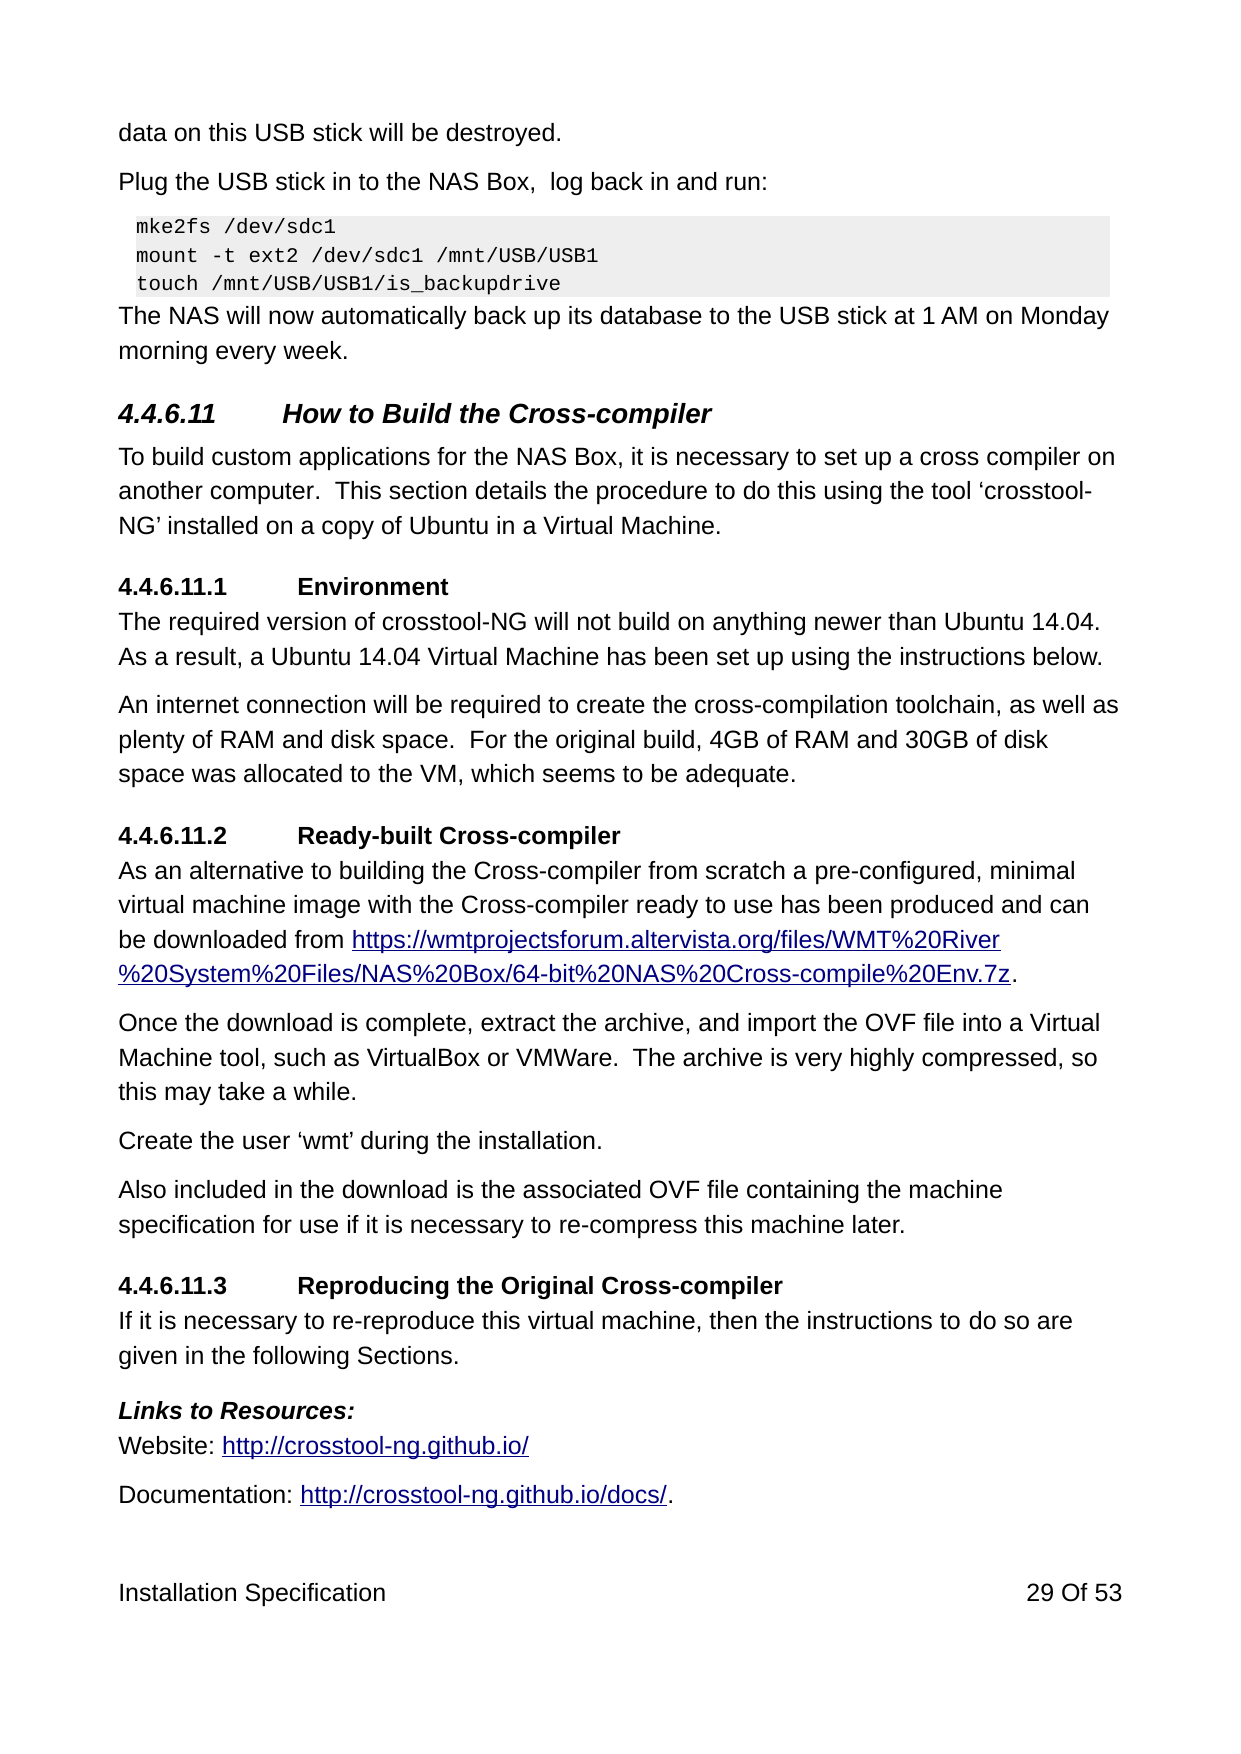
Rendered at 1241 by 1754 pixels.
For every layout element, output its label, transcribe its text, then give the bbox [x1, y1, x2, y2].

text An internet connection will be required to create the cross-compilation toolchain, as well as plenty of RAM and disk space. For the original build, 4GB of RAM and 30GB of disk space was allocated to the VM, which seems to be adequate. [118, 691, 1122, 788]
text Create the user ‘wmt’ during the installation. [118, 1126, 1122, 1155]
subtitle Links to Resources: [118, 1396, 1122, 1424]
subtitle Ready-built Cross-compiler [118, 821, 1122, 849]
text Once the download is complete, extract the archive, and import the OVF file into a Virtual Machine tool, such as VirtualBox or VMWare. The archive is very highly compressed, so this may take a while. [118, 1008, 1122, 1106]
text Documentation: http://crosstool-ng.github.io/docs/. [118, 1480, 1122, 1509]
text If it is necessary to re-reproduce this virtual machine, then the instructions to do so are given in the following Sections. [118, 1306, 1122, 1369]
subtitle Environment [118, 572, 1122, 601]
text As an alternative to building the Cross-compiler from scratch a pre-configured, minimal virtual machine image with the Cross-compiler ready to use has been produced and can be downloaded from https://wmtprojectsforum.altervista.org/files/WMT%20River%20System%20Files/NAS%20Box/64-bit%20NAS%20Cross-compile%20Env.7z. [118, 856, 1122, 988]
text The required version of crosstool-NG will not build on anything newer than Ubuntu 14.04. As a result, a Ubuntu 14.04 Virtual Machine has been set up using the instructions below. [118, 607, 1122, 670]
text data on this USB stick will be destroyed. [118, 118, 1122, 147]
text Plug the USB stick in to the NAS Box, log back in and run: [118, 167, 1122, 196]
text mount -t ext2 /dev/sdc1 /mnt/USB/USB1 [136, 244, 1110, 268]
text Also included in the download is the associated OVF file containing the machine specification for use if it is necessary to re-compress this machine later. [118, 1175, 1122, 1239]
text To build custom applications for the NAS Box, it is necessary to set up a cross compiler on another computer. This section details the procedure to do this using the tool ‘crosstool-NG’ installed on a copy of Ubuntu in a Virtual Machine. [118, 442, 1122, 539]
text The NAS will now automatically back up its database to the USB stick at 1 AM on Monday morning every week. [118, 301, 1122, 364]
subtitle Reproducing the Original Cross-compiler [118, 1271, 1122, 1300]
text mke2fs /dev/sdc1 [136, 216, 1110, 240]
subtitle How to Build the Cross-compiler [118, 397, 1122, 429]
text Website: http://crosstool-ng.github.io/ [118, 1431, 1122, 1459]
text touch /mnt/USB/USB1/is_backupdrive [136, 273, 1110, 297]
